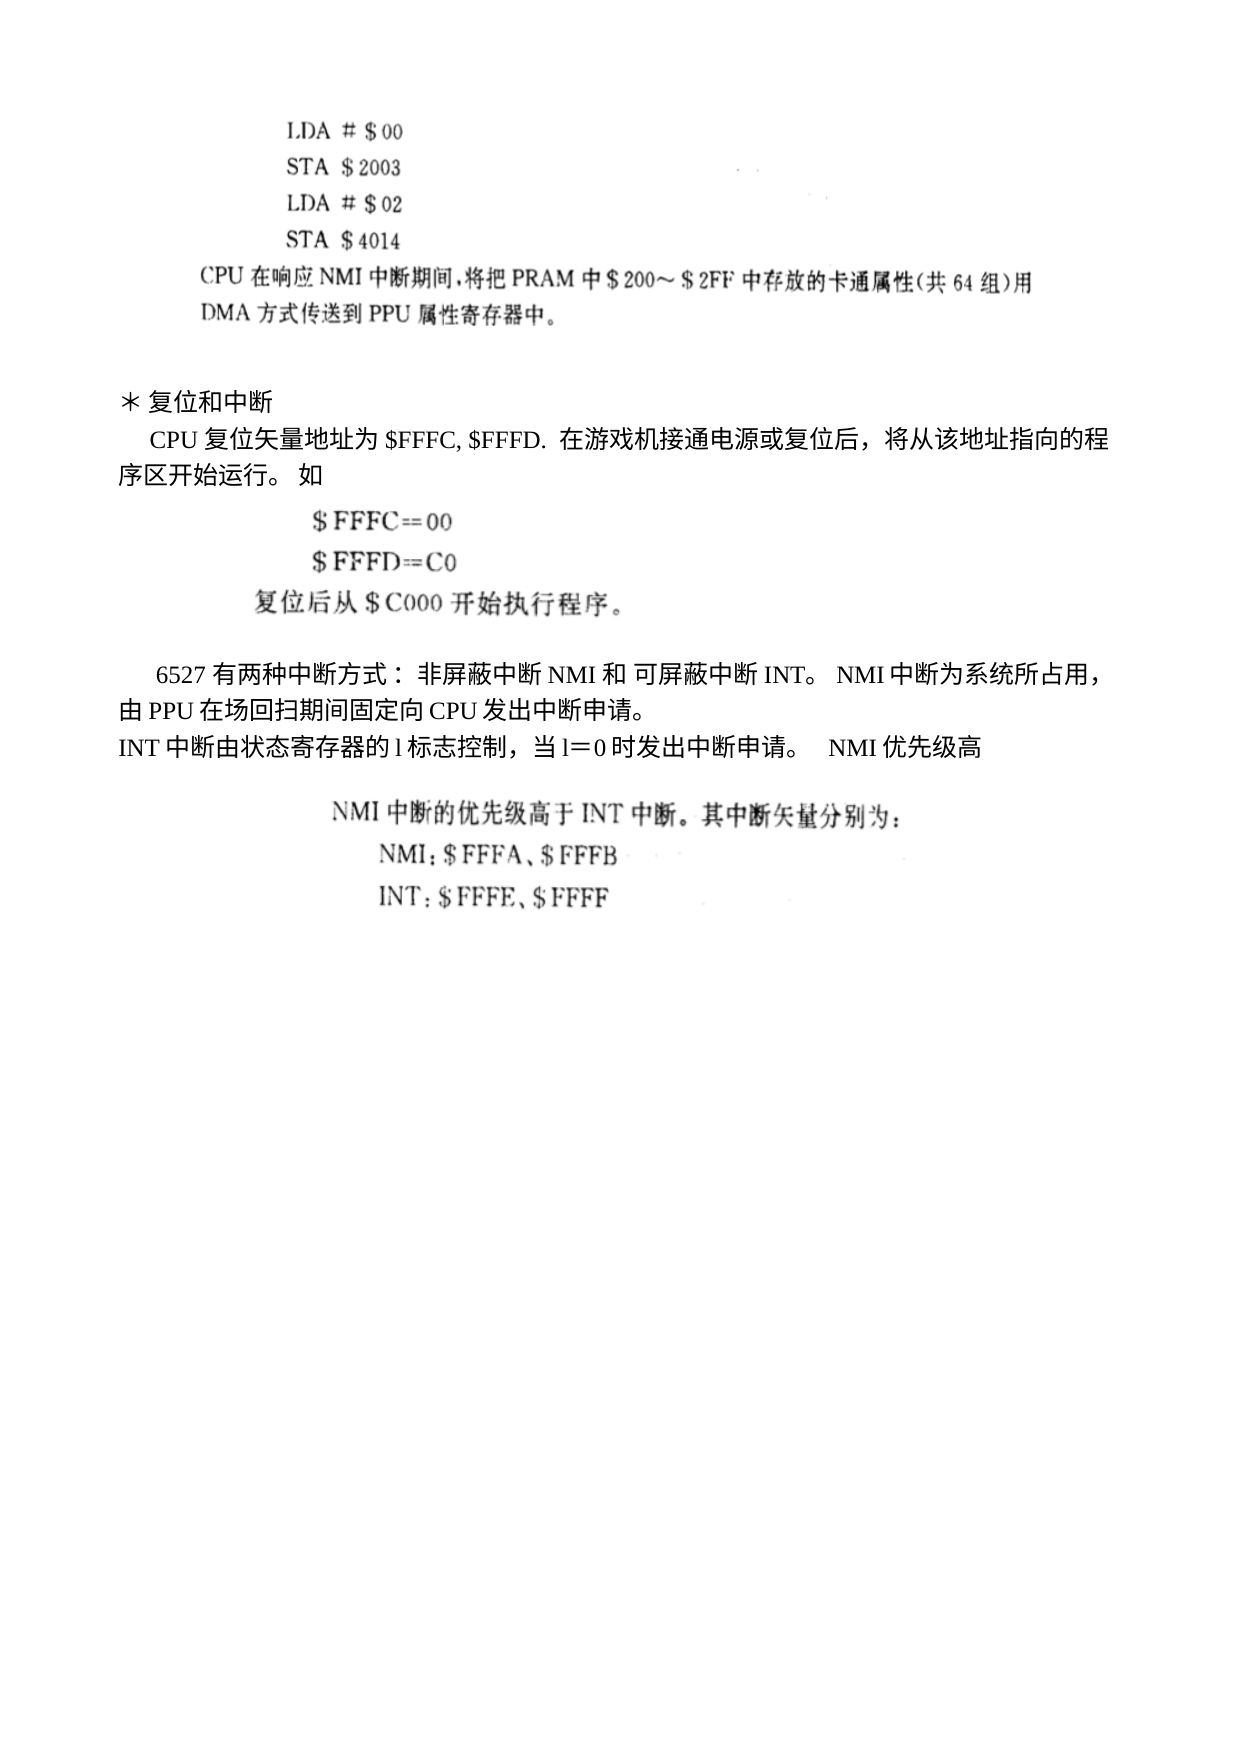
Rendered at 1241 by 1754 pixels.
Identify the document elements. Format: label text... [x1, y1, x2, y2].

picture [243, 501, 653, 626]
picture [199, 118, 1041, 326]
text CPU 复位矢量地址为 $FFFC, $FFFD. 在游戏机接通电源或复位后，将从该地址指向的程序区开始运行。 如 [118, 419, 1122, 492]
text ＊ 复位和中断 [118, 383, 1122, 419]
text INT中断由状态寄存器的l标志控制，当l＝0时发出中断申请。 NMI优先级高 [118, 727, 1122, 763]
text 6527 有两种中断方式 ：非屏蔽中断NMI 和 可屏蔽中断 INT。 NMI中断为系统所占用，由PPU在场回扫期间固定向CPU发出中断申请。 [118, 654, 1122, 727]
picture [308, 792, 932, 922]
